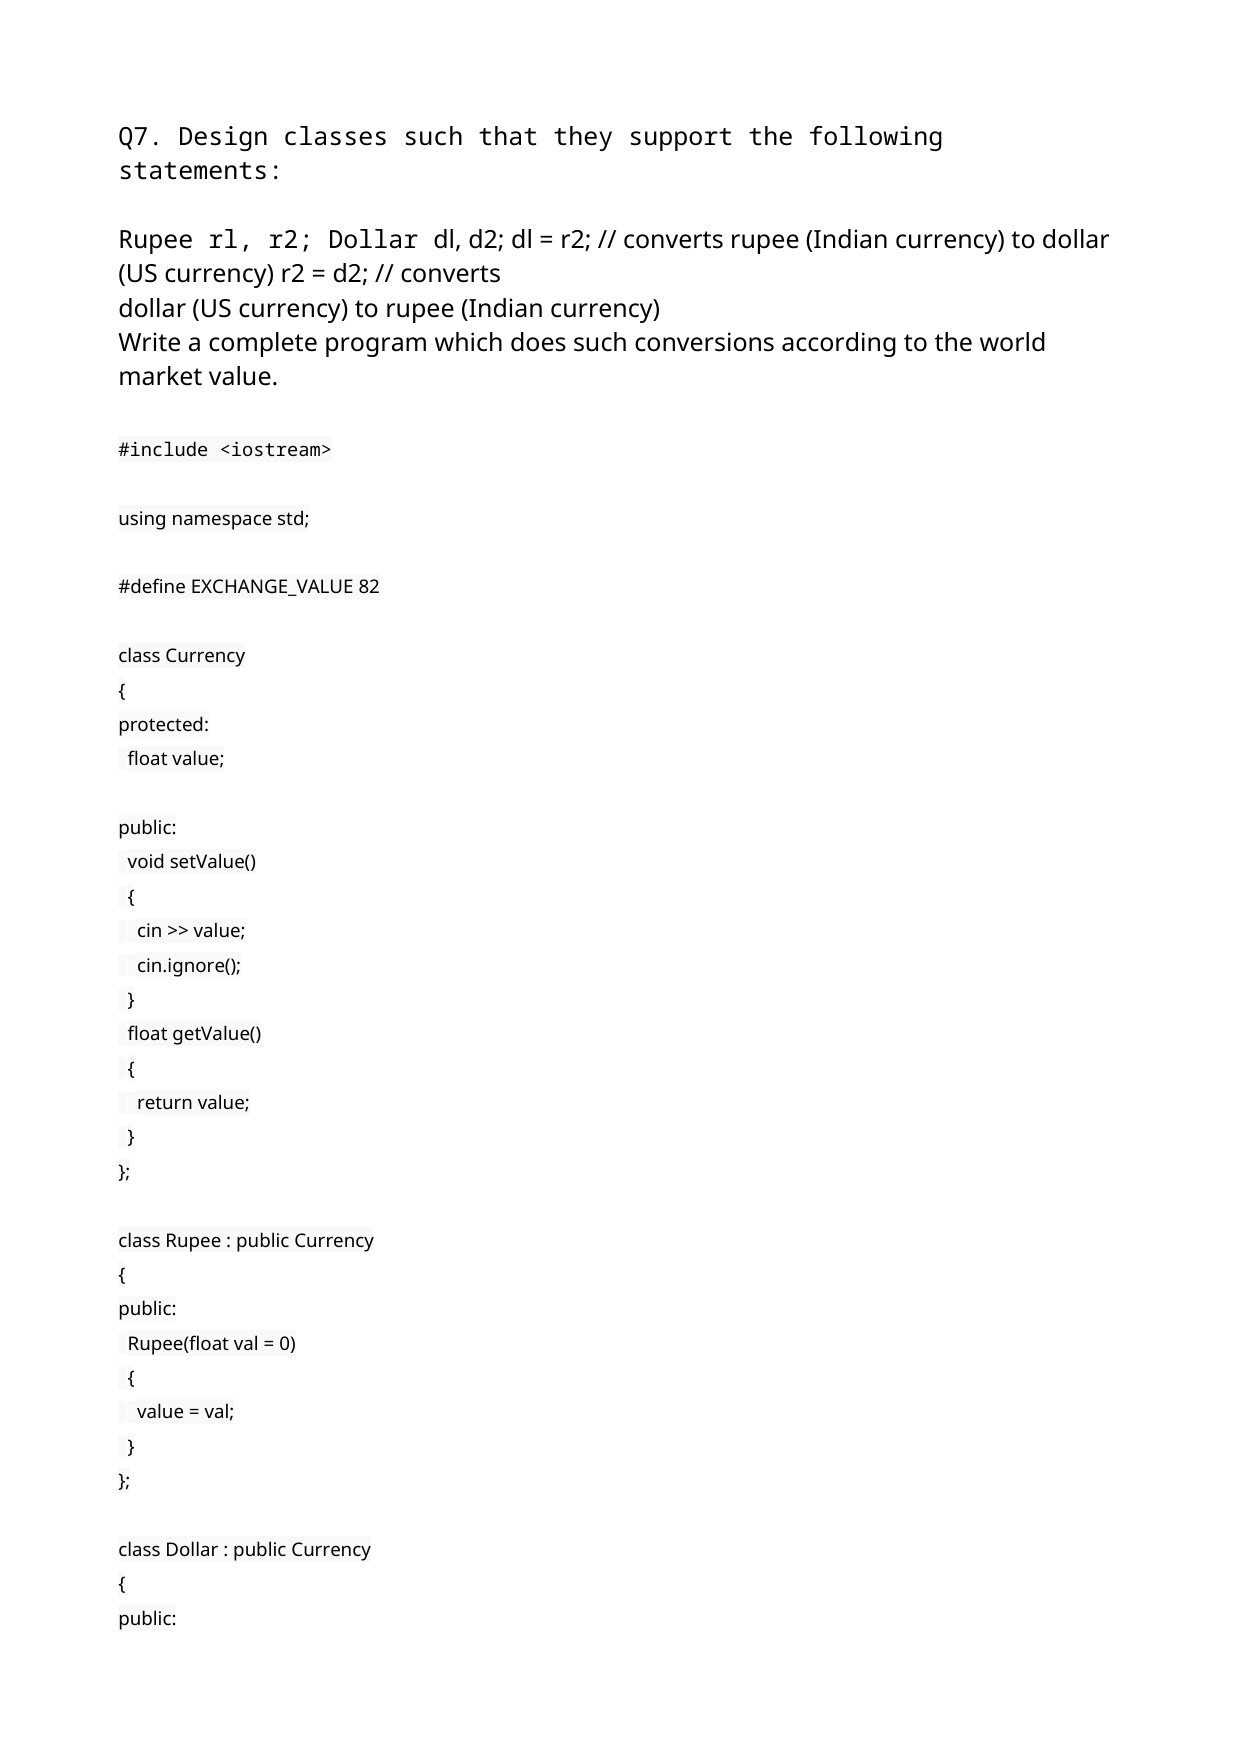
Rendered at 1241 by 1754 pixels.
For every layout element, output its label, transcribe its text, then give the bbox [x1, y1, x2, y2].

text cin.ignore(); [118, 943, 1122, 977]
text Q7. Design classes such that they support the following statements: [118, 118, 1122, 187]
text { [118, 1562, 1122, 1596]
text public: [118, 1596, 1122, 1631]
text void setValue() [118, 840, 1122, 874]
text public: [118, 1287, 1122, 1321]
text #include <iostream> [118, 427, 1122, 462]
text public: [118, 806, 1122, 840]
text { [118, 1046, 1122, 1081]
text class Rupee : public Currency [118, 1218, 1122, 1252]
text { [118, 1252, 1122, 1287]
text class Dollar : public Currency [118, 1527, 1122, 1562]
text { [118, 874, 1122, 909]
text }; [118, 1149, 1122, 1184]
text dollar (US currency) to rupee (Indian currency) [118, 290, 1122, 324]
text float value; [118, 737, 1122, 771]
text cin >> value; [118, 909, 1122, 943]
text }; [118, 1459, 1122, 1493]
text } [118, 1424, 1122, 1459]
text protected: [118, 702, 1122, 737]
text } [118, 977, 1122, 1012]
text class Currency [118, 634, 1122, 668]
text { [118, 668, 1122, 702]
text value = val; [118, 1390, 1122, 1424]
text } [118, 1115, 1122, 1149]
text Write a complete program which does such conversions according to the world market value. [118, 324, 1122, 393]
text { [118, 1356, 1122, 1390]
text Rupee(float val = 0) [118, 1321, 1122, 1356]
text #define EXCHANGE_VALUE 82 [118, 565, 1122, 599]
text return value; [118, 1081, 1122, 1115]
text Rupee rl, r2; Dollar dl, d2; dl = r2; // converts rupee (Indian currency) to dollar (US currency) r2 = d2; // converts [118, 221, 1122, 290]
text float getValue() [118, 1012, 1122, 1046]
text using namespace std; [118, 496, 1122, 531]
